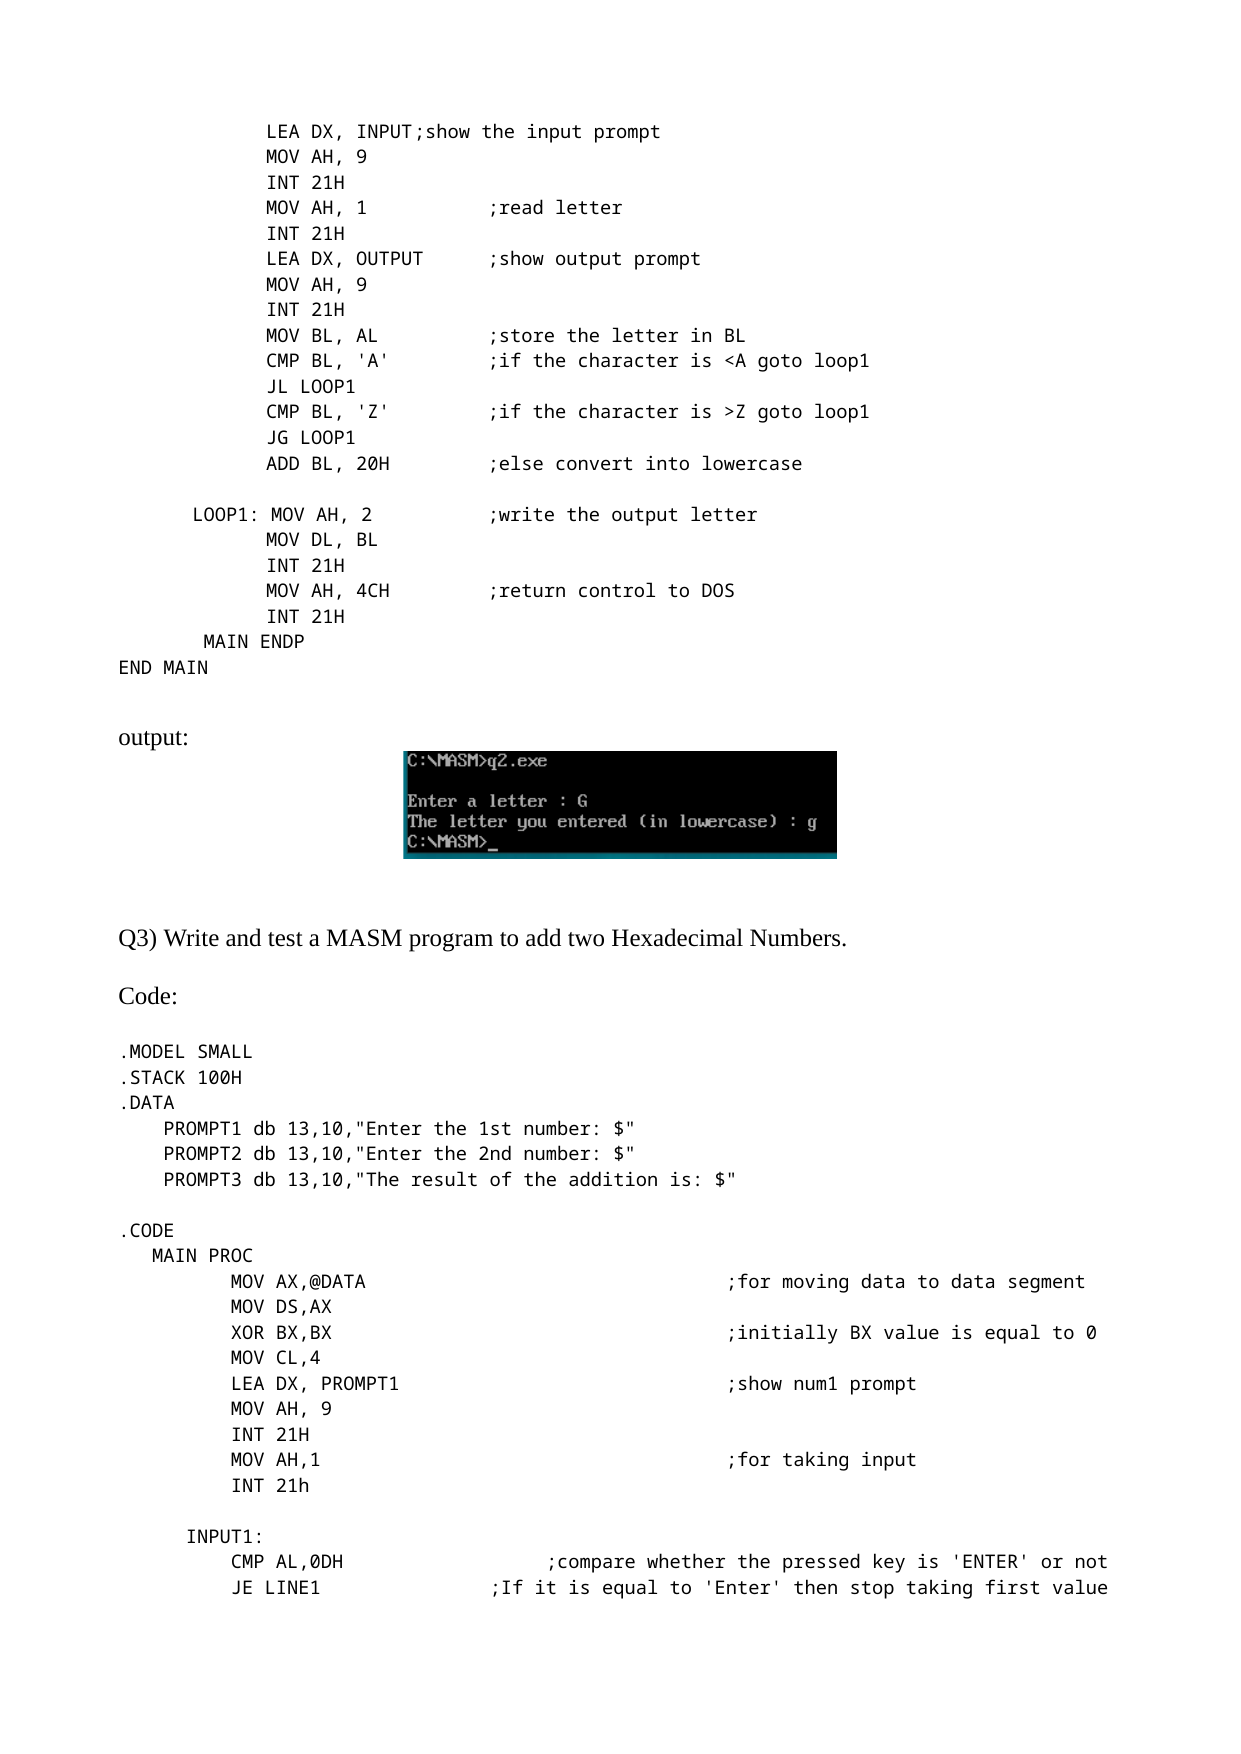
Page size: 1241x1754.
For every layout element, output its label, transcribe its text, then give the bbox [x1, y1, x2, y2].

text ADD BL, 20H ;else convert into lowercase [118, 450, 1122, 475]
text MOV AH, 9 [118, 271, 1122, 297]
text .STACK 100H [118, 1064, 1122, 1089]
text .DATA [118, 1089, 1122, 1115]
text JL LOOP1 [118, 373, 1122, 399]
text MOV DL, BL [118, 526, 1122, 552]
text END MAIN [118, 654, 1122, 679]
text INT 21H [118, 220, 1122, 246]
text MOV AH, 9 [118, 1396, 1122, 1421]
text MAIN PROC [118, 1243, 1122, 1268]
text MOV DS,AX [118, 1294, 1122, 1319]
picture [403, 751, 837, 859]
text CMP AL,0DH ;compare whether the pressed key is 'ENTER' or not [118, 1549, 1122, 1574]
text LOOP1: MOV AH, 2 ;write the output letter [118, 501, 1122, 526]
text PROMPT2 db 13,10,"Enter the 2nd number: $" [118, 1141, 1122, 1166]
text JE LINE1 ;If it is equal to 'Enter' then stop taking first value [118, 1574, 1122, 1600]
text XOR BX,BX ;initially BX value is equal to 0 [118, 1319, 1122, 1345]
text INT 21H [118, 1421, 1122, 1447]
text INPUT1: [118, 1523, 1122, 1549]
text MOV BL, AL ;store the letter in BL [118, 322, 1122, 348]
text LEA DX, PROMPT1 ;show num1 prompt [118, 1370, 1122, 1396]
text LEA DX, OUTPUT ;show output prompt [118, 246, 1122, 271]
text MOV AH,1 ;for taking input [118, 1447, 1122, 1472]
text INT 21H [118, 603, 1122, 628]
text MOV AH, 4CH ;return control to DOS [118, 577, 1122, 603]
text MOV CL,4 [118, 1345, 1122, 1370]
text INT 21h [118, 1472, 1122, 1498]
text INT 21H [118, 552, 1122, 577]
text CMP BL, 'A' ;if the character is <A goto loop1 [118, 348, 1122, 373]
text JG LOOP1 [118, 424, 1122, 450]
text INT 21H [118, 169, 1122, 195]
text INT 21H [118, 297, 1122, 322]
text PROMPT1 db 13,10,"Enter the 1st number: $" [118, 1115, 1122, 1141]
text CMP BL, 'Z' ;if the character is >Z goto loop1 [118, 399, 1122, 424]
text output: [118, 722, 1122, 751]
text Q3) Write and test a MASM program to add two Hexadecimal Numbers. [118, 923, 1122, 952]
text PROMPT3 db 13,10,"The result of the addition is: $" [118, 1166, 1122, 1192]
text .CODE [118, 1217, 1122, 1243]
text MOV AH, 1 ;read letter [118, 195, 1122, 220]
text .MODEL SMALL [118, 1038, 1122, 1064]
text MOV AH, 9 [118, 144, 1122, 169]
text MOV AX,@DATA ;for moving data to data segment [118, 1268, 1122, 1294]
text Code: [118, 981, 1122, 1010]
text LEA DX, INPUT ;show the input prompt [118, 118, 1122, 144]
text MAIN ENDP [118, 628, 1122, 654]
